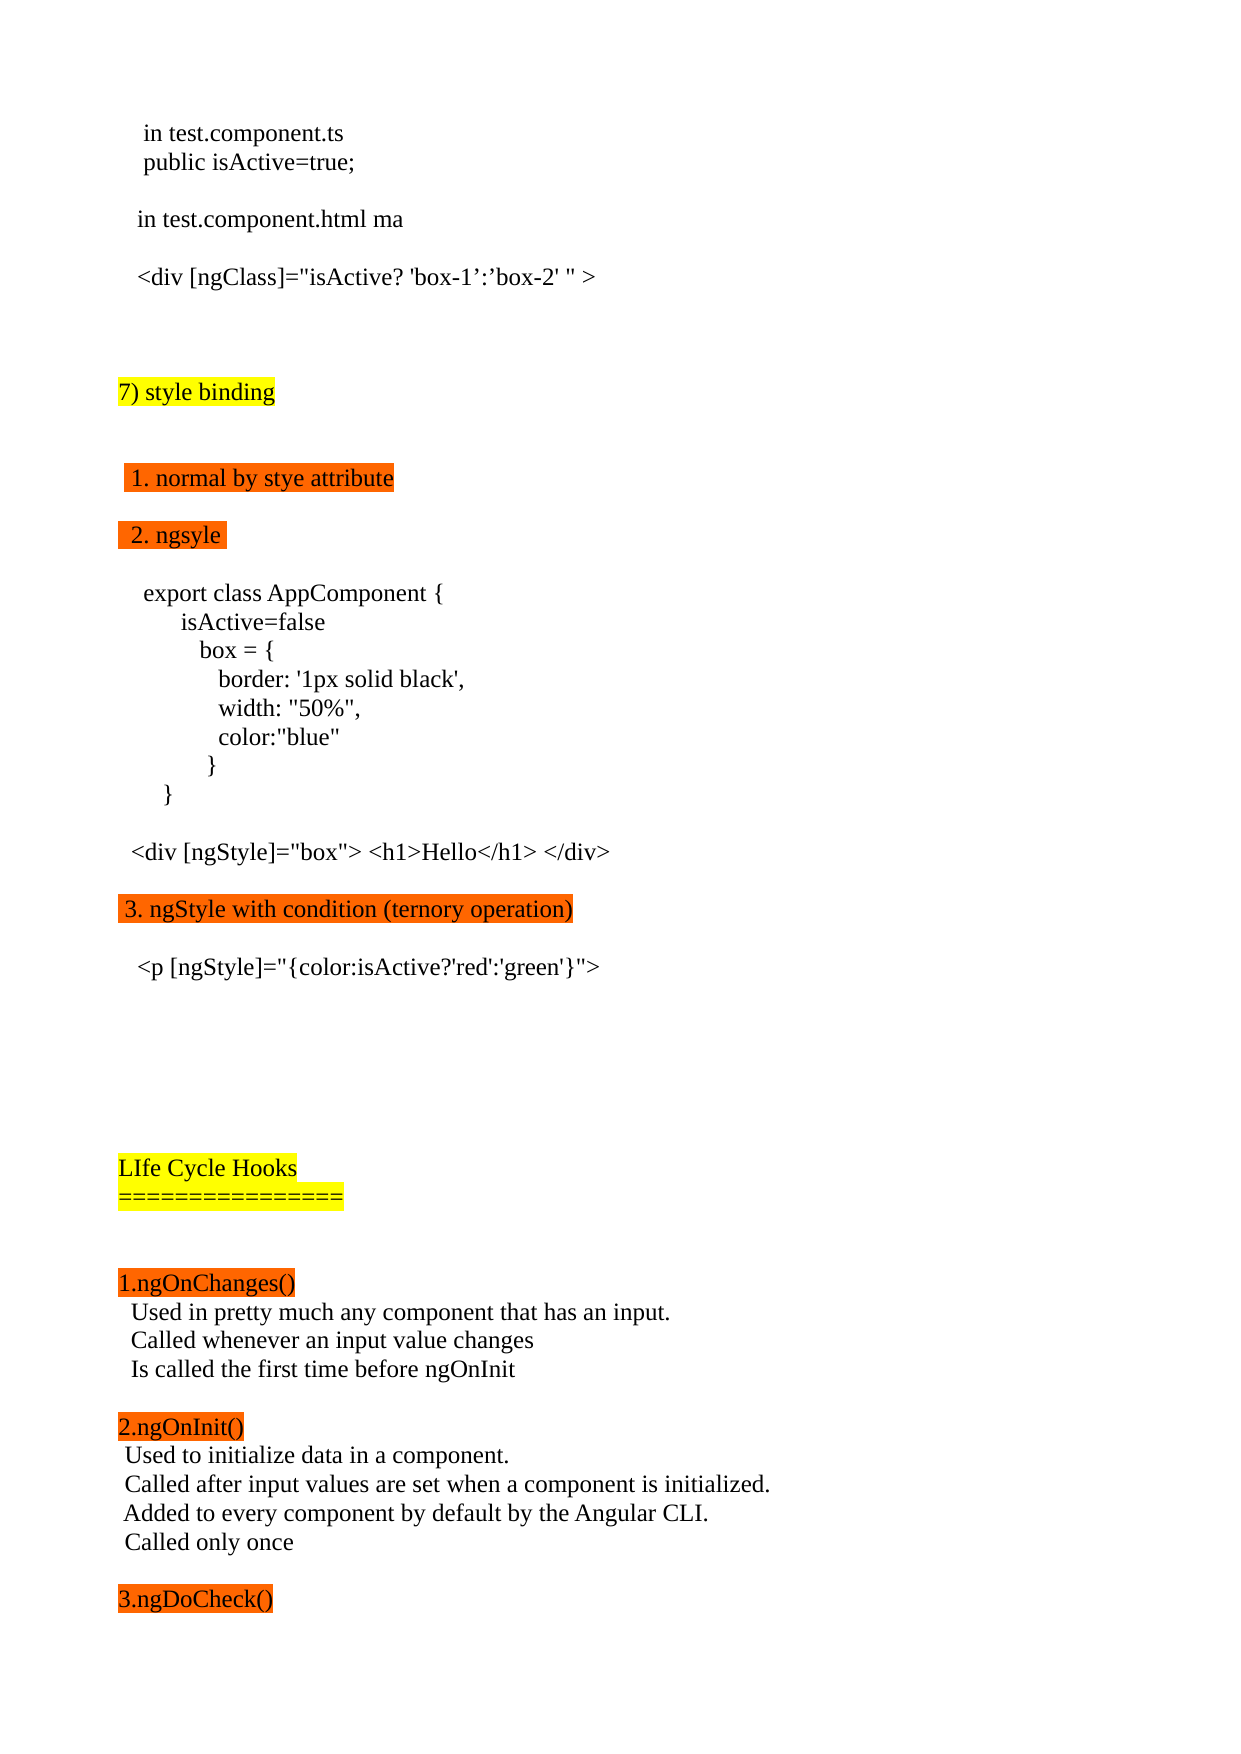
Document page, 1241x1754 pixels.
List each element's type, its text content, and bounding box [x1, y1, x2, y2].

text public isActive=true; [118, 147, 1122, 176]
text Used in pretty much any component that has an input. [118, 1297, 1122, 1326]
text } [118, 751, 1122, 779]
text width: "50%", [118, 693, 1122, 722]
text LIfe Cycle Hooks [118, 1153, 1122, 1182]
text Called only once [118, 1527, 1122, 1556]
text 2.ngOnInit() [118, 1412, 1122, 1441]
text isActive=false [118, 607, 1122, 636]
text 1. normal by stye attribute [118, 463, 1122, 492]
text Added to every component by default by the Angular CLI. [118, 1498, 1122, 1527]
text <p [ngStyle]="{color:isActive?'red':'green'}"> [118, 952, 1122, 981]
text in test.component.html ma [118, 204, 1122, 233]
text 1.ngOnChanges() [118, 1268, 1122, 1297]
text <div [ngClass]="isActive? 'box-1’:’box-2' " > [118, 262, 1122, 291]
text Called after input values are set when a component is initialized. [118, 1469, 1122, 1498]
text Called whenever an input value changes [118, 1326, 1122, 1354]
text 7) style binding [118, 377, 1122, 406]
text 3.ngDoCheck() [118, 1584, 1122, 1613]
text color:"blue" [118, 722, 1122, 751]
text 2. ngsyle [118, 521, 1122, 549]
text } [118, 779, 1122, 808]
text ================ [118, 1182, 1122, 1211]
text box = { [118, 636, 1122, 664]
text 3. ngStyle with condition (ternory operation) [118, 894, 1122, 923]
text Used to initialize data in a component. [118, 1441, 1122, 1469]
text Is called the first time before ngOnInit [118, 1354, 1122, 1383]
text in test.component.ts [118, 118, 1122, 147]
text border: '1px solid black', [118, 664, 1122, 693]
text <div [ngStyle]="box"> <h1>Hello</h1> </div> [118, 837, 1122, 866]
text export class AppComponent { [118, 578, 1122, 607]
